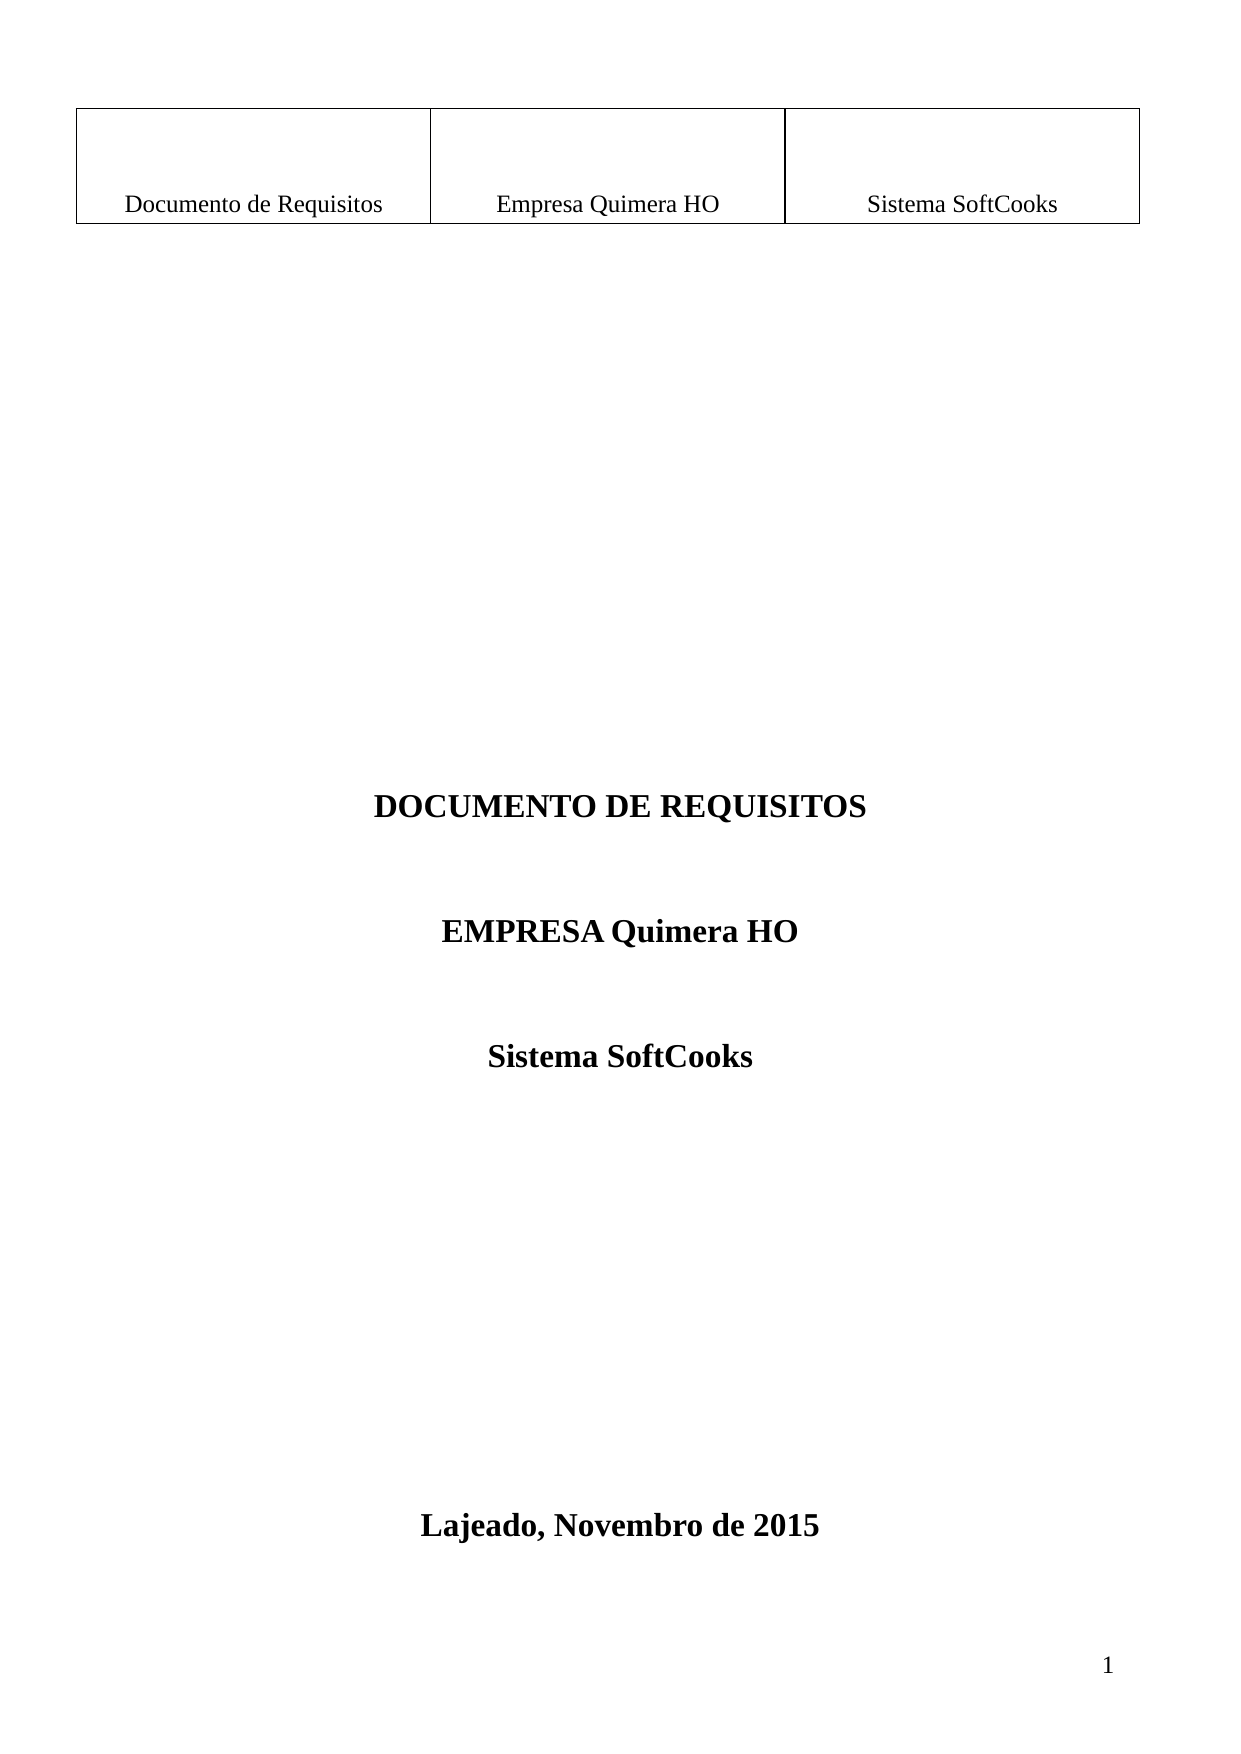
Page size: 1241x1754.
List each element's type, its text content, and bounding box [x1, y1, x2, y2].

text EMPRESA Quimera HO [89, 911, 1152, 950]
text Sistema SoftCooks [89, 1036, 1152, 1074]
text DOCUMENTO DE REQUISITOS [89, 787, 1152, 825]
text Lajeado, Novembro de 2015 [89, 1506, 1152, 1544]
